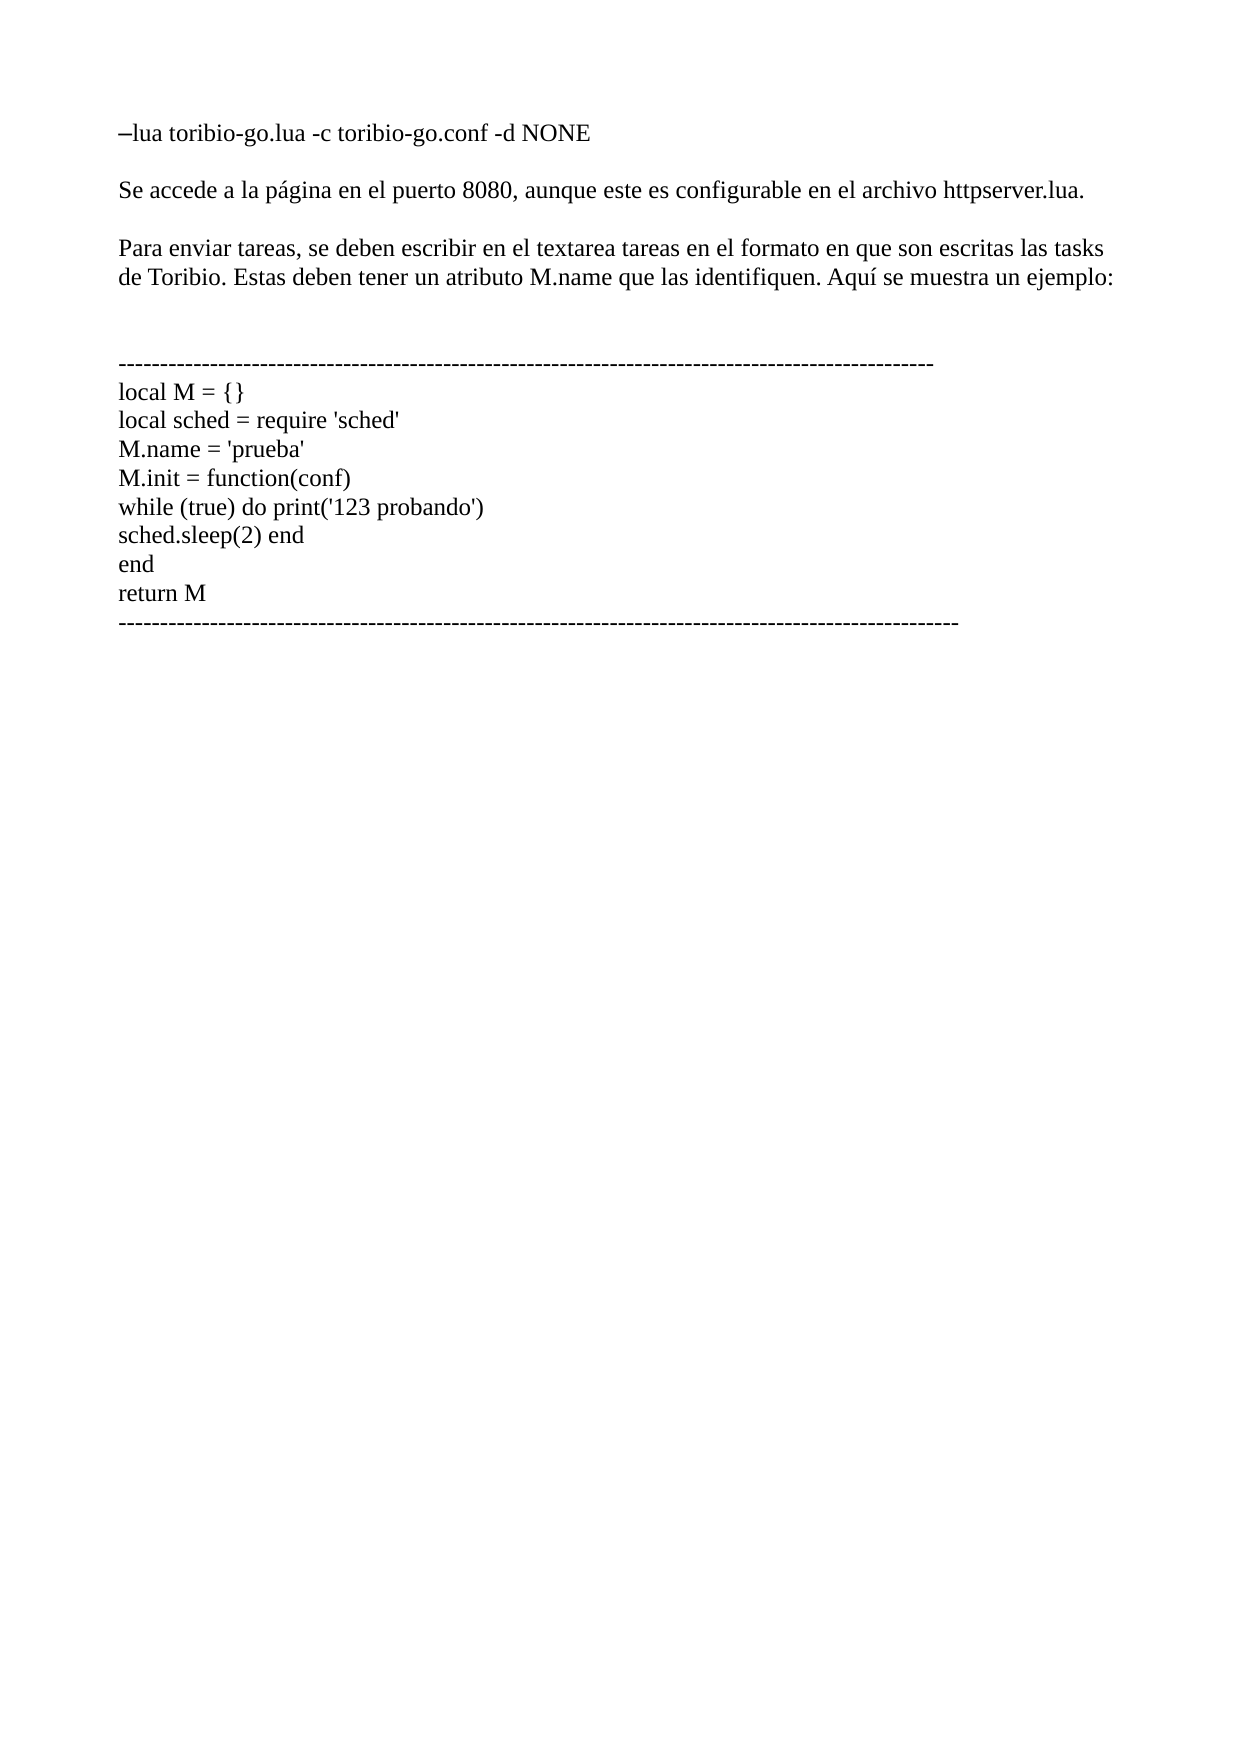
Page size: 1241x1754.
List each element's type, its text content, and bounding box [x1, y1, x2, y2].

list lua toribio-go.lua -c toribio-go.conf -d NONE [118, 118, 1122, 147]
text while (true) do print('123 probando') [118, 492, 1122, 521]
text return M [118, 578, 1122, 607]
text M.init = function(conf) [118, 463, 1122, 492]
text local M = {} [118, 377, 1122, 406]
text ----------------------------------------------------------------------------------------------------- [118, 607, 1122, 636]
text local sched = require 'sched' [118, 406, 1122, 434]
text end [118, 549, 1122, 578]
text sched.sleep(2) end [118, 521, 1122, 549]
text M.name = 'prueba' [118, 434, 1122, 463]
text Se accede a la página en el puerto 8080, aunque este es configurable en el archivo httpserver.lua. [118, 176, 1122, 204]
text Para enviar tareas, se deben escribir en el textarea tareas en el formato en que son escritas las tasks de Toribio. Estas deben tener un atributo M.name que las identifiquen. Aquí se muestra un ejemplo: [118, 233, 1122, 291]
text -------------------------------------------------------------------------------------------------- [118, 348, 1122, 377]
